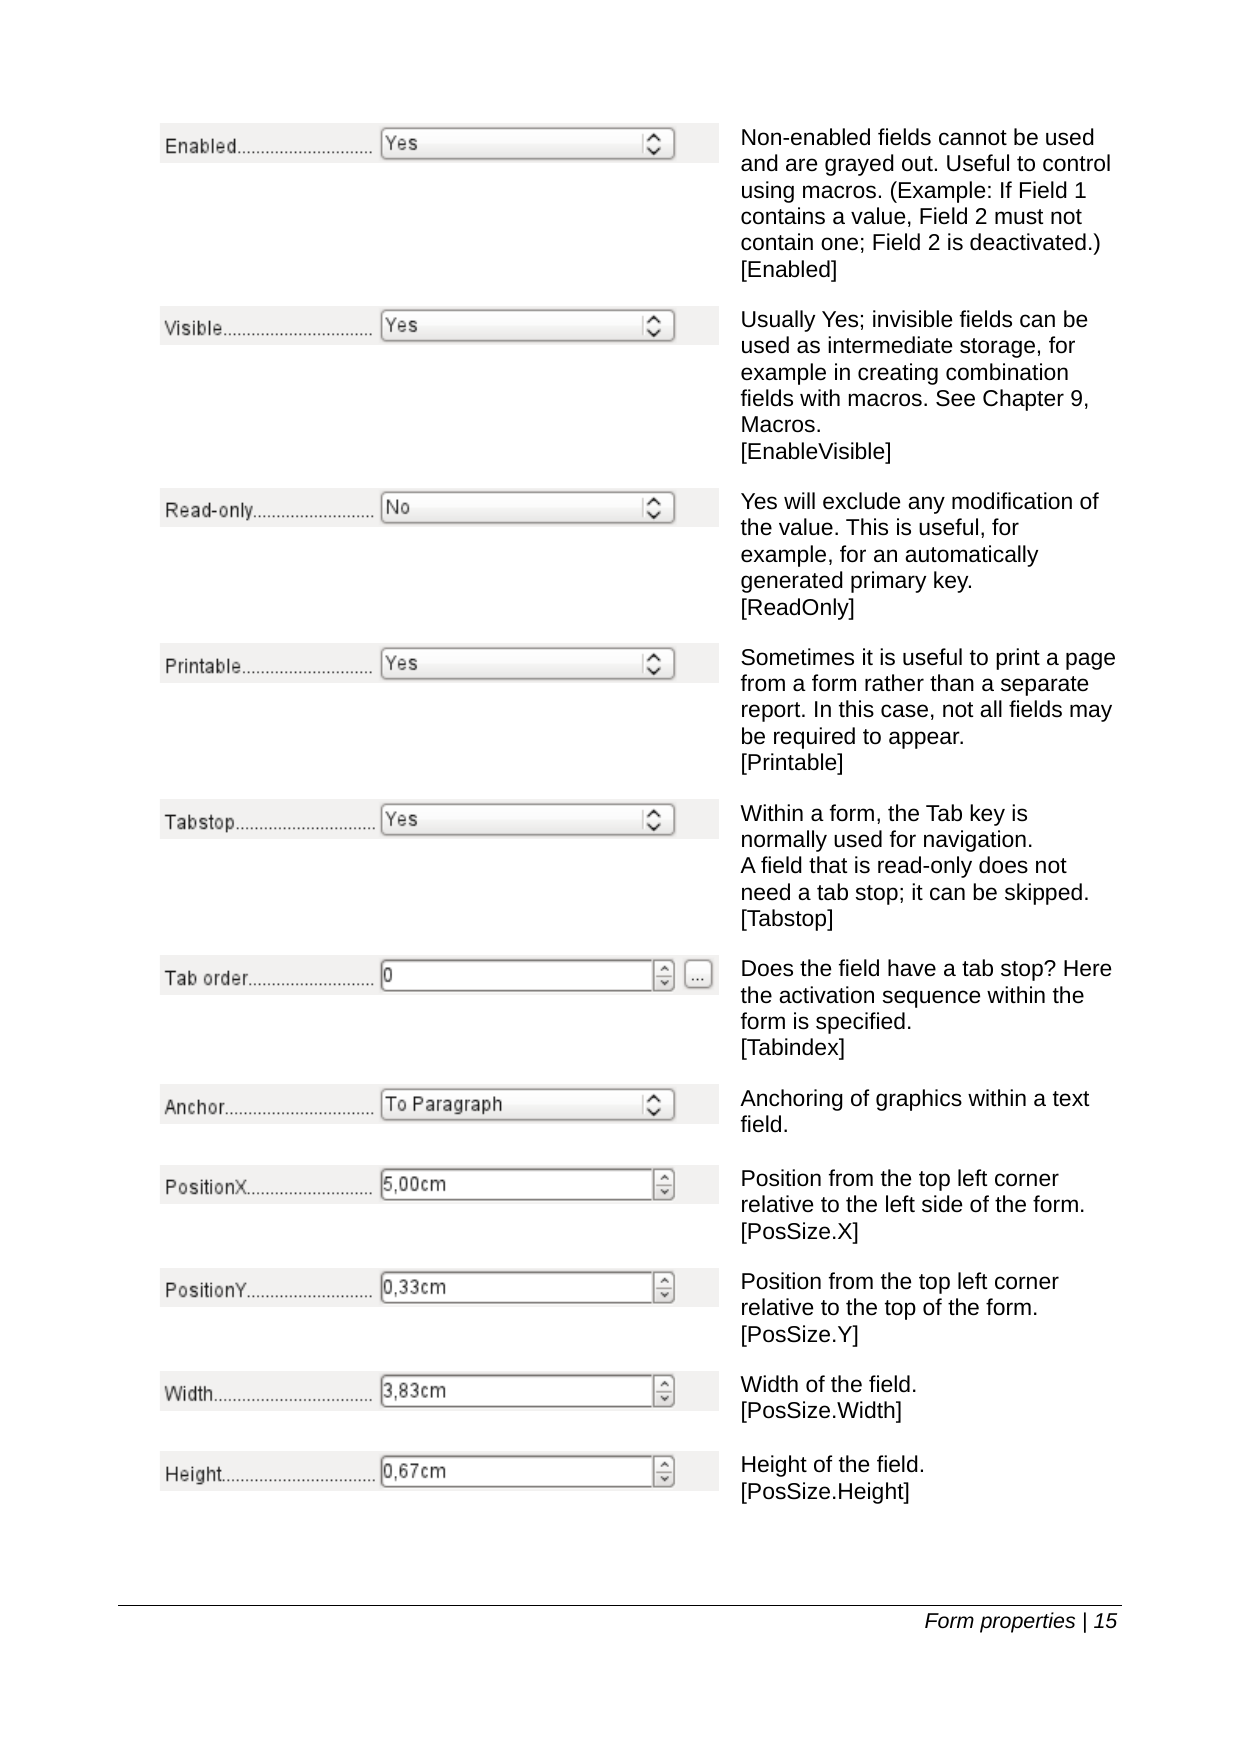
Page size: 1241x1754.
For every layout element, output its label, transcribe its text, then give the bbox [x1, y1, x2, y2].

table_cell [144, 1262, 734, 1365]
table_cell [144, 1085, 734, 1159]
picture [159, 955, 719, 995]
table_cell Within a form, the Tab key is normally used for navigation. A field that is read-only does not need a tab stop; it can be skipped. [Tabstop] [735, 794, 1122, 949]
table_cell Yes will exclude any modification of the value. This is useful, for example, for an automatically generated primary key. [ReadOnly] [735, 482, 1122, 638]
picture [159, 123, 719, 163]
table_cell [144, 794, 734, 799]
table_cell Does the field have a tab stop? Here the activation sequence within the form is specified. [Tabindex] [735, 950, 1122, 1079]
picture [159, 643, 719, 683]
table_cell [144, 482, 734, 638]
picture [159, 1451, 719, 1491]
picture [159, 1268, 719, 1307]
table_cell [144, 300, 734, 482]
table_cell [144, 950, 734, 1079]
table_cell Usually Yes; invisible fields can be used as intermediate storage, for example in creating combination fields with macros. See Chapter 9, Macros. [EnableVisible] [735, 300, 1122, 482]
table_cell [144, 118, 734, 300]
table_cell Position from the top left corner relative to the top of the form. [PosSize.Y] [735, 1262, 1122, 1365]
picture [159, 799, 719, 839]
table_cell [144, 800, 159, 838]
table_cell Anchoring of graphics within a text field. [735, 1079, 1122, 1159]
table_cell Width of the field. [PosSize.Width] [735, 1365, 1122, 1446]
picture [159, 1165, 719, 1204]
table_cell [144, 1446, 734, 1526]
table_cell [144, 1079, 734, 1084]
table_cell [719, 800, 734, 838]
picture [159, 306, 719, 345]
table_cell Non-enabled fields cannot be used and are grayed out. Useful to control using macros. (Example: If Field 1 contains a value, Field 2 must not contain one; Field 2 is deactivated.) [Enabled] [735, 118, 1122, 300]
table_cell [144, 1365, 734, 1446]
table_cell [144, 1159, 734, 1262]
table_cell Position from the top left corner relative to the left side of the form. [PosSize.X] [735, 1159, 1122, 1262]
table_cell [144, 638, 734, 794]
table_cell [144, 839, 734, 949]
table_cell Sometimes it is useful to print a page from a form rather than a separate report. In this case, not all fields may be required to appear. [Printable] [735, 638, 1122, 794]
picture [159, 1084, 719, 1124]
picture [159, 1371, 719, 1411]
picture [159, 488, 719, 527]
table_cell Height of the field. [PosSize.Height] [735, 1446, 1122, 1526]
